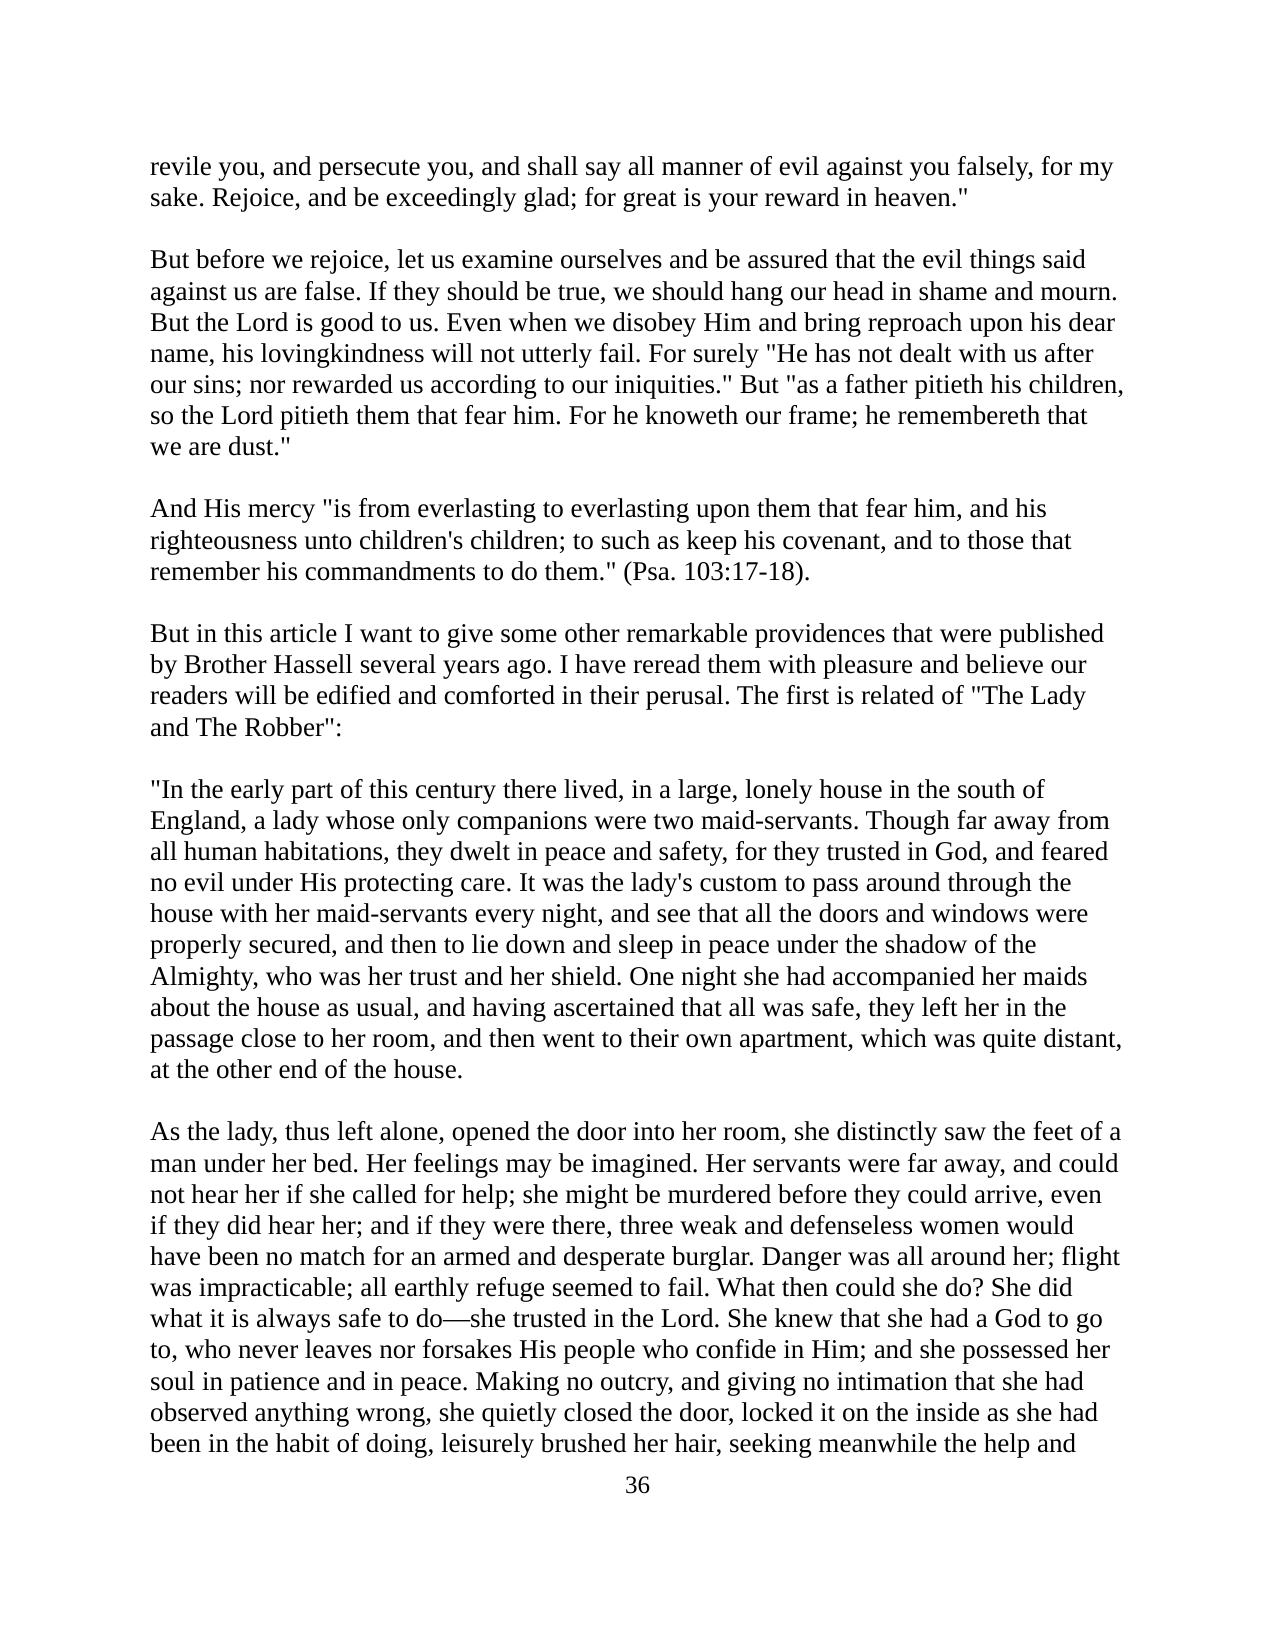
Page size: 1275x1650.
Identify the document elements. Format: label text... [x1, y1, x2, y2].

text revile you, and persecute you, and shall say all manner of evil against you falsely, for my sake. Rejoice, and be exceedingly glad; for great is your reward in heaven." [150, 150, 1125, 212]
text But before we rejoice, let us examine ourselves and be assured that the evil things said against us are false. If they should be true, we should hang our head in shame and mourn. But the Lord is good to us. Even when we disobey Him and bring reproach upon his dear name, his lovingkindness will not utterly fail. For surely "He has not dealt with us after our sins; nor rewarded us according to our iniquities." But "as a father pitieth his children, so the Lord pitieth them that fear him. For he knoweth our frame; he remembereth that we are dust." [150, 243, 1125, 461]
text "In the early part of this century there lived, in a large, lonely house in the south of England, a lady whose only companions were two maid-servants. Though far away from all human habitations, they dwelt in peace and safety, for they trusted in God, and feared no evil under His protecting care. It was the lady's custom to pass around through the house with her maid-servants every night, and see that all the doors and windows were properly secured, and then to lie down and sleep in peace under the shadow of the Almighty, who was her trust and her shield. One night she had accompanied her maids about the house as usual, and having ascertained that all was safe, they left her in the passage close to her room, and then went to their own apartment, which was quite distant, at the other end of the house. [150, 773, 1125, 1084]
text As the lady, thus left alone, opened the door into her room, she distinctly saw the feet of a man under her bed. Her feelings may be imagined. Her servants were far away, and could not hear her if she called for help; she might be murdered before they could arrive, even if they did hear her; and if they were there, three weak and defenseless women would have been no match for an armed and desperate burglar. Danger was all around her; flight was impracticable; all earthly refuge seemed to fail. What then could she do? She did what it is always safe to do—she trusted in the Lord. She knew that she had a God to go to, who never leaves nor forsakes His people who confide in Him; and she possessed her soul in patience and in peace. Making no outcry, and giving no intimation that she had observed anything wrong, she quietly closed the door, locked it on the inside as she had been in the habit of doing, leisurely brushed her hair, seeking meanwhile the help and [150, 1116, 1125, 1458]
text But in this article I want to give some other remarkable providences that were published by Brother Hassell several years ago. I have reread them with pleasure and believe our readers will be edified and comforted in their perusal. The first is related of "The Lady and The Robber": [150, 617, 1125, 742]
text And His mercy "is from everlasting to everlasting upon them that fear him, and his righteousness unto children's children; to such as keep his covenant, and to those that remember his commandments to do them." (Psa. 103:17-18). [150, 493, 1125, 586]
